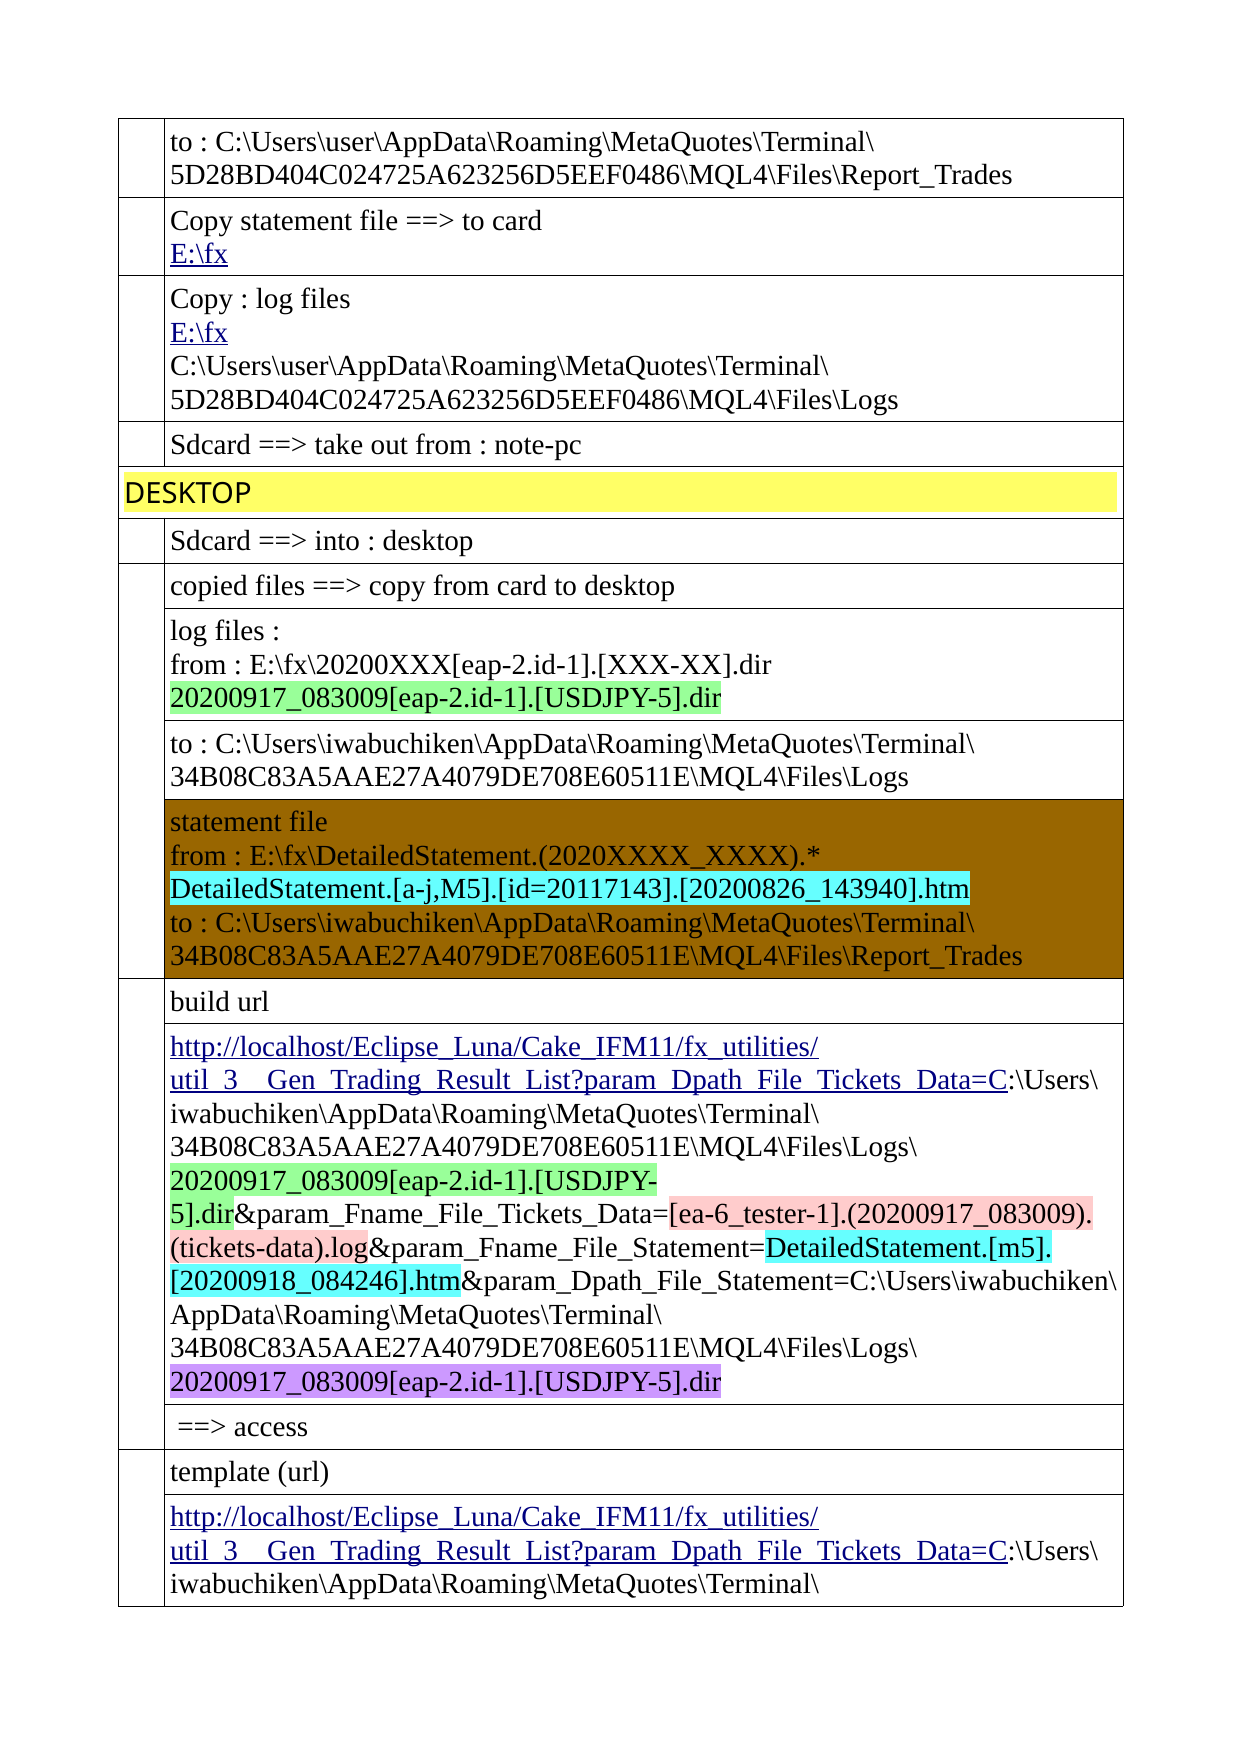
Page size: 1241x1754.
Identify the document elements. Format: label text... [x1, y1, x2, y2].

table_cell [119, 979, 164, 1448]
table_cell statement file from : E:\fx\DetailedStatement.(2020XXXX_XXXX).* DetailedStatement.[a-j,M5].[id=20117143].[20200826_143940].htm to : C:\Users\iwabuchiken\AppData\Roaming\MetaQuotes\Terminal\34B08C83A5AAE27A4079DE708E60511E\MQL4\Files\Report_Trades [165, 800, 1123, 978]
table_cell Copy : log files E:\fx C:\Users\user\AppData\Roaming\MetaQuotes\Terminal\5D28BD404C024725A623256D5EEF0486\MQL4\Files\Logs [165, 276, 1123, 421]
table_cell [119, 198, 164, 275]
table_cell log files : from : E:\fx\20200XXX[eap-2.id-1].[XXX-XX].dir 20200917_083009[eap-2.id-1].[USDJPY-5].dir [165, 609, 1123, 720]
table_cell http://localhost/Eclipse_Luna/Cake_IFM11/fx_utilities/util_3__Gen_Trading_Result_List?param_Dpath_File_Tickets_Data=C:\Users\iwabuchiken\AppData\Roaming\MetaQuotes\Terminal\34B08C83A5AAE27A4079DE708E60511E\MQL4\Files\Logs\20200917_083009[eap-2.id-1].[USDJPY-5].dir&param_Fname_File_Tickets_Data=[ea-6_tester-1].(20200917_083009).(tickets-data).log&param_Fname_File_Statement=DetailedStatement.[m5].[20200918_084246].htm&param_Dpath_File_Statement=C:\Users\iwabuchiken\AppData\Roaming\MetaQuotes\Terminal\34B08C83A5AAE27A4079DE708E60511E\MQL4\Files\Logs\20200917_083009[eap-2.id-1].[USDJPY-5].dir [165, 1024, 1123, 1403]
table_cell [119, 276, 164, 421]
table_cell [119, 564, 164, 978]
table_cell [119, 422, 164, 466]
table_cell Sdcard ==> take out from : note-pc [165, 422, 1123, 466]
table_cell Sdcard ==> into : desktop [165, 519, 1123, 563]
table_cell http://localhost/Eclipse_Luna/Cake_IFM11/fx_utilities/util_3__Gen_Trading_Result_List?param_Dpath_File_Tickets_Data=C:\Users\iwabuchiken\AppData\Roaming\MetaQuotes\Terminal\ [165, 1495, 1123, 1606]
table_cell to : C:\Users\iwabuchiken\AppData\Roaming\MetaQuotes\Terminal\34B08C83A5AAE27A4079DE708E60511E\MQL4\Files\Logs [165, 721, 1123, 798]
table_cell Copy statement file ==> to card E:\fx [165, 198, 1123, 275]
table_cell [119, 519, 164, 563]
table_cell build url [165, 979, 1123, 1023]
table_cell [119, 1450, 164, 1606]
table_cell template (url) [165, 1450, 1123, 1494]
table_cell to : C:\Users\user\AppData\Roaming\MetaQuotes\Terminal\5D28BD404C024725A623256D5EEF0486\MQL4\Files\Report_Trades [165, 119, 1123, 197]
table_cell ==> access [165, 1405, 1123, 1448]
table_cell copied files ==> copy from card to desktop [165, 564, 1123, 608]
table_cell DESKTOP [119, 467, 1123, 517]
table_cell [119, 119, 164, 197]
